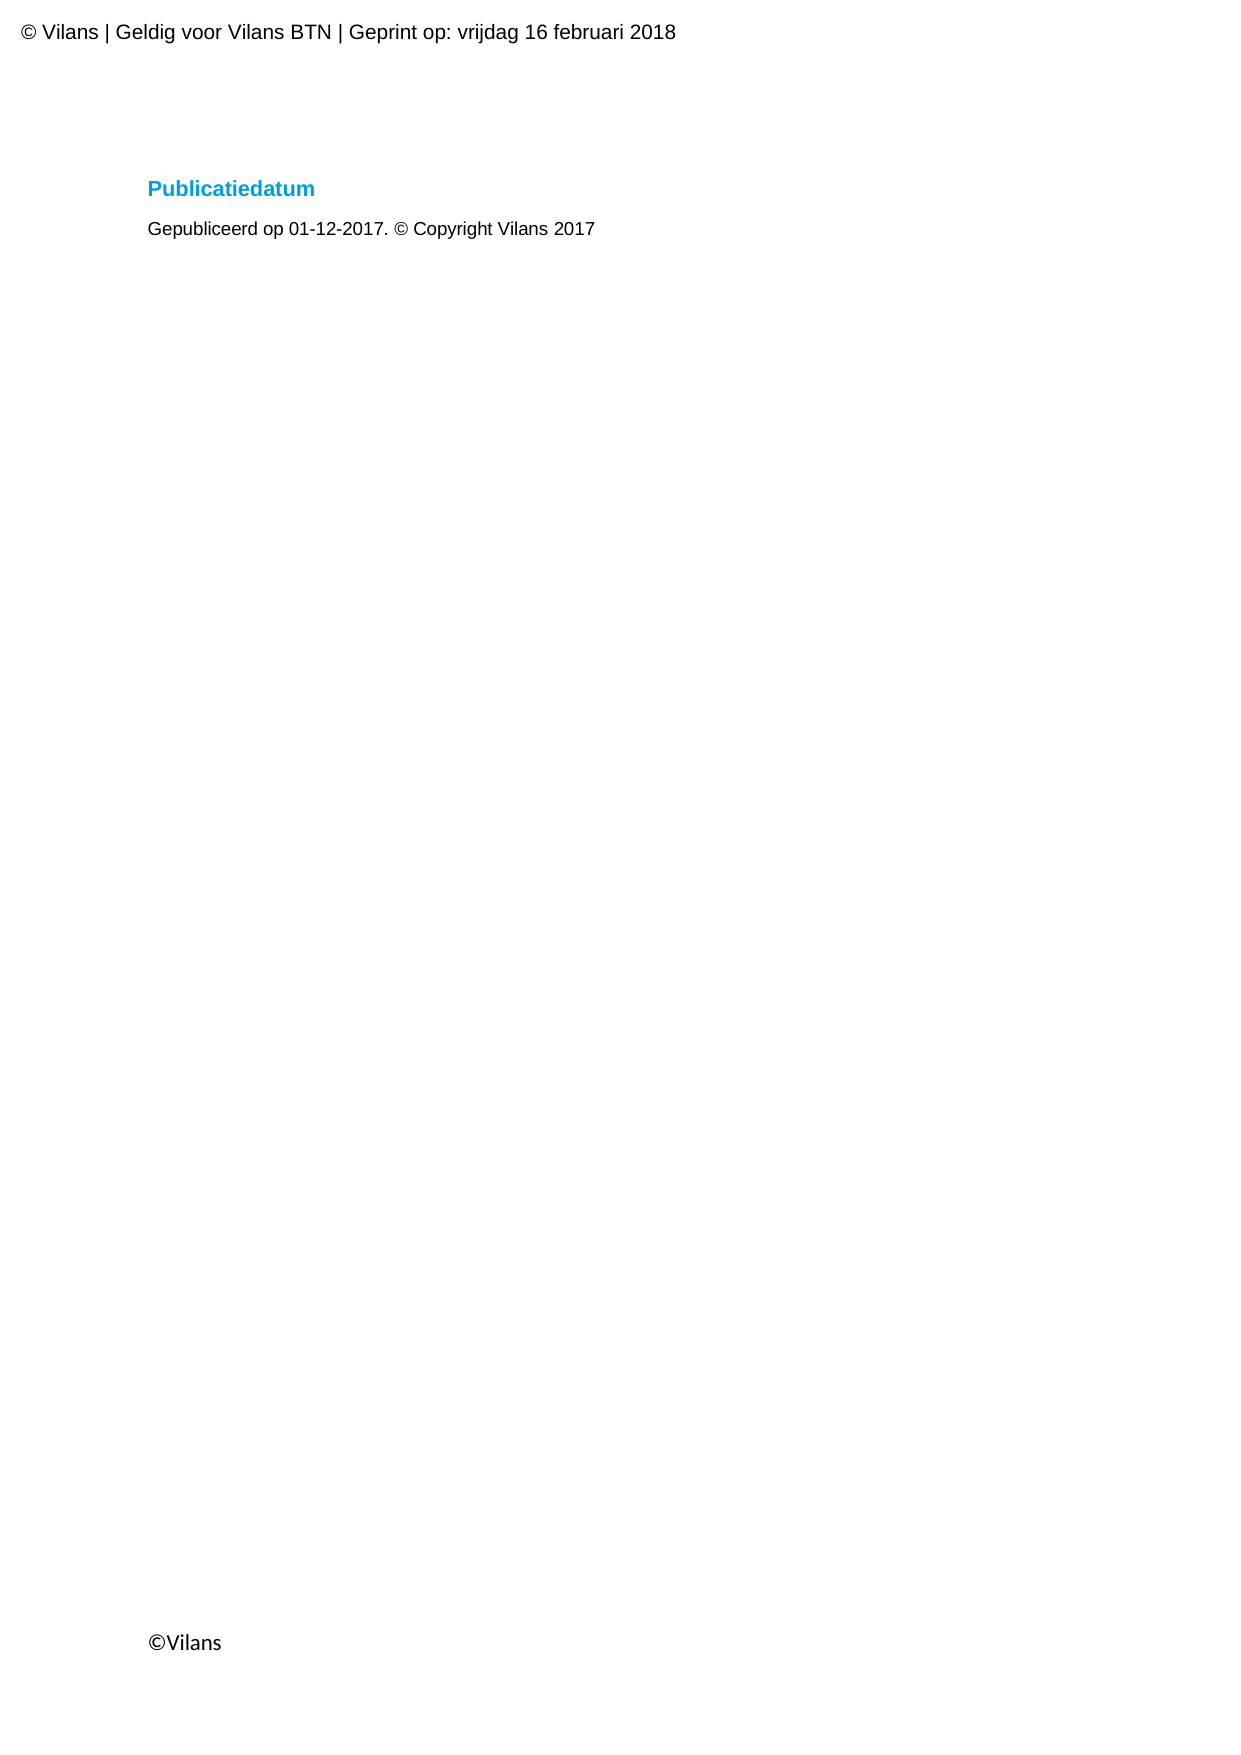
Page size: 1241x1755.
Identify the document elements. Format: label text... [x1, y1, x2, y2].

subtitle Publicatiedatum [147, 176, 1066, 201]
text Gepubliceerd op 01-12-2017. © Copyright Vilans 2017 [147, 217, 1066, 239]
